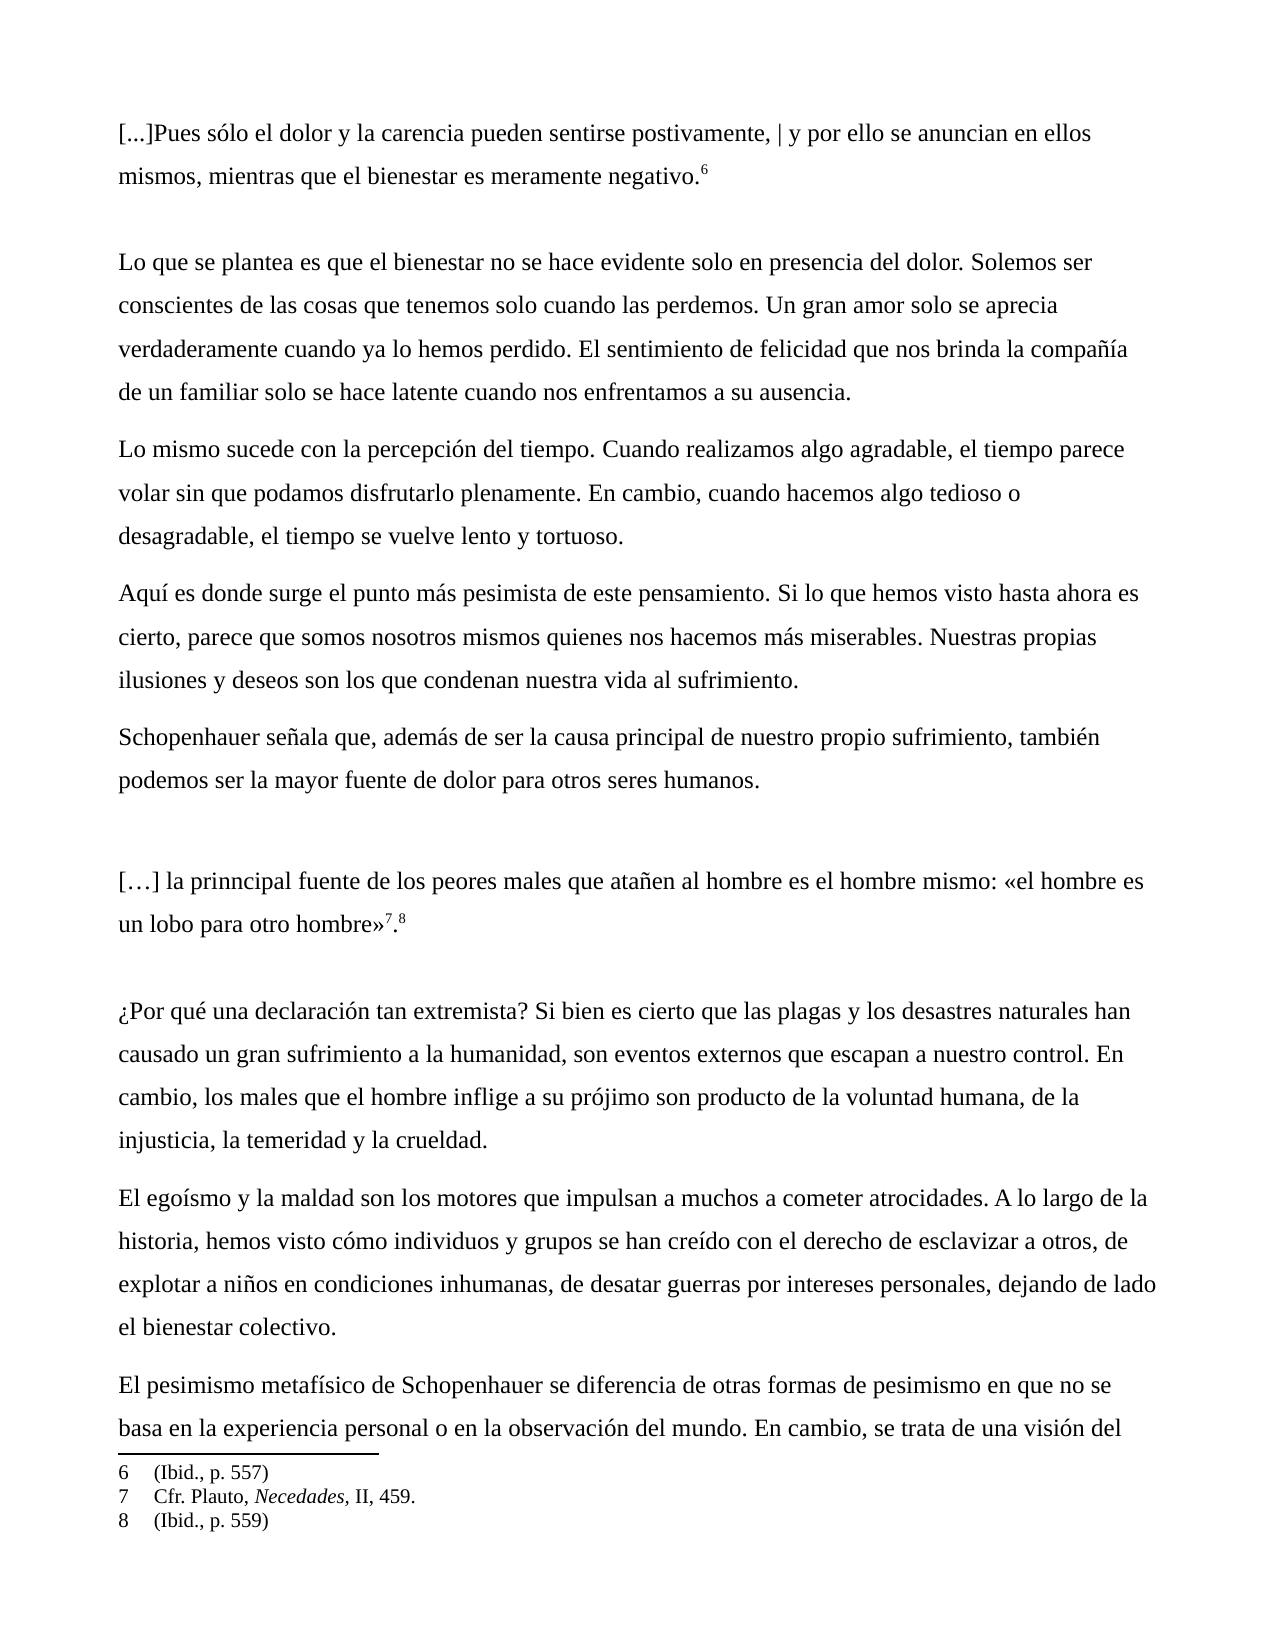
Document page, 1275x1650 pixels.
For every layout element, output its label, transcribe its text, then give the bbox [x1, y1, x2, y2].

text Schopenhauer señala que, además de ser la causa principal de nuestro propio sufrimiento, también podemos ser la mayor fuente de dolor para otros seres humanos. [118, 722, 1157, 794]
text […] la prinncipal fuente de los peores males que atañen al hombre es el hombre mismo: «el hombre es un lobo para otro hombre». [118, 866, 1157, 938]
text ¿Por qué una declaración tan extremista? Si bien es cierto que las plagas y los desastres naturales han causado un gran sufrimiento a la humanidad, son eventos externos que escapan a nuestro control. En cambio, los males que el hombre inflige a su prójimo son producto de la voluntad humana, de la injusticia, la temeridad y la crueldad. [118, 996, 1157, 1154]
text [...]Pues sólo el dolor y la carencia pueden sentirse postivamente, | y por ello se anuncian en ellos mismos, mientras que el bienestar es meramente negativo. [118, 118, 1157, 190]
text (Ibid., p. 559) [118, 1508, 1157, 1532]
text Aquí es donde surge el punto más pesimista de este pensamiento. Si lo que hemos visto hasta ahora es cierto, parece que somos nosotros mismos quienes nos hacemos más miserables. Nuestras propias ilusiones y deseos son los que condenan nuestra vida al sufrimiento. [118, 578, 1157, 693]
text (Ibid., p. 557) [118, 1460, 1157, 1484]
text Lo mismo sucede con la percepción del tiempo. Cuando realizamos algo agradable, el tiempo parece volar sin que podamos disfrutarlo plenamente. En cambio, cuando hacemos algo tedioso o desagradable, el tiempo se vuelve lento y tortuoso. [118, 434, 1157, 549]
text Lo que se plantea es que el bienestar no se hace evidente solo en presencia del dolor. Solemos ser conscientes de las cosas que tenemos solo cuando las perdemos. Un gran amor solo se aprecia verdaderamente cuando ya lo hemos perdido. El sentimiento de felicidad que nos brinda la compañía de un familiar solo se hace latente cuando nos enfrentamos a su ausencia. [118, 247, 1157, 406]
text El egoísmo y la maldad son los motores que impulsan a muchos a cometer atrocidades. A lo largo de la historia, hemos visto cómo individuos y grupos se han creído con el derecho de esclavizar a otros, de explotar a niños en condiciones inhumanas, de desatar guerras por intereses personales, dejando de lado el bienestar colectivo. [118, 1183, 1157, 1341]
text El pesimismo metafísico de Schopenhauer se diferencia de otras formas de pesimismo en que no se basa en la experiencia personal o en la observación del mundo. En cambio, se trata de una visión del [118, 1370, 1157, 1442]
text Cfr. Plauto, Necedades, II, 459. [118, 1484, 1157, 1508]
